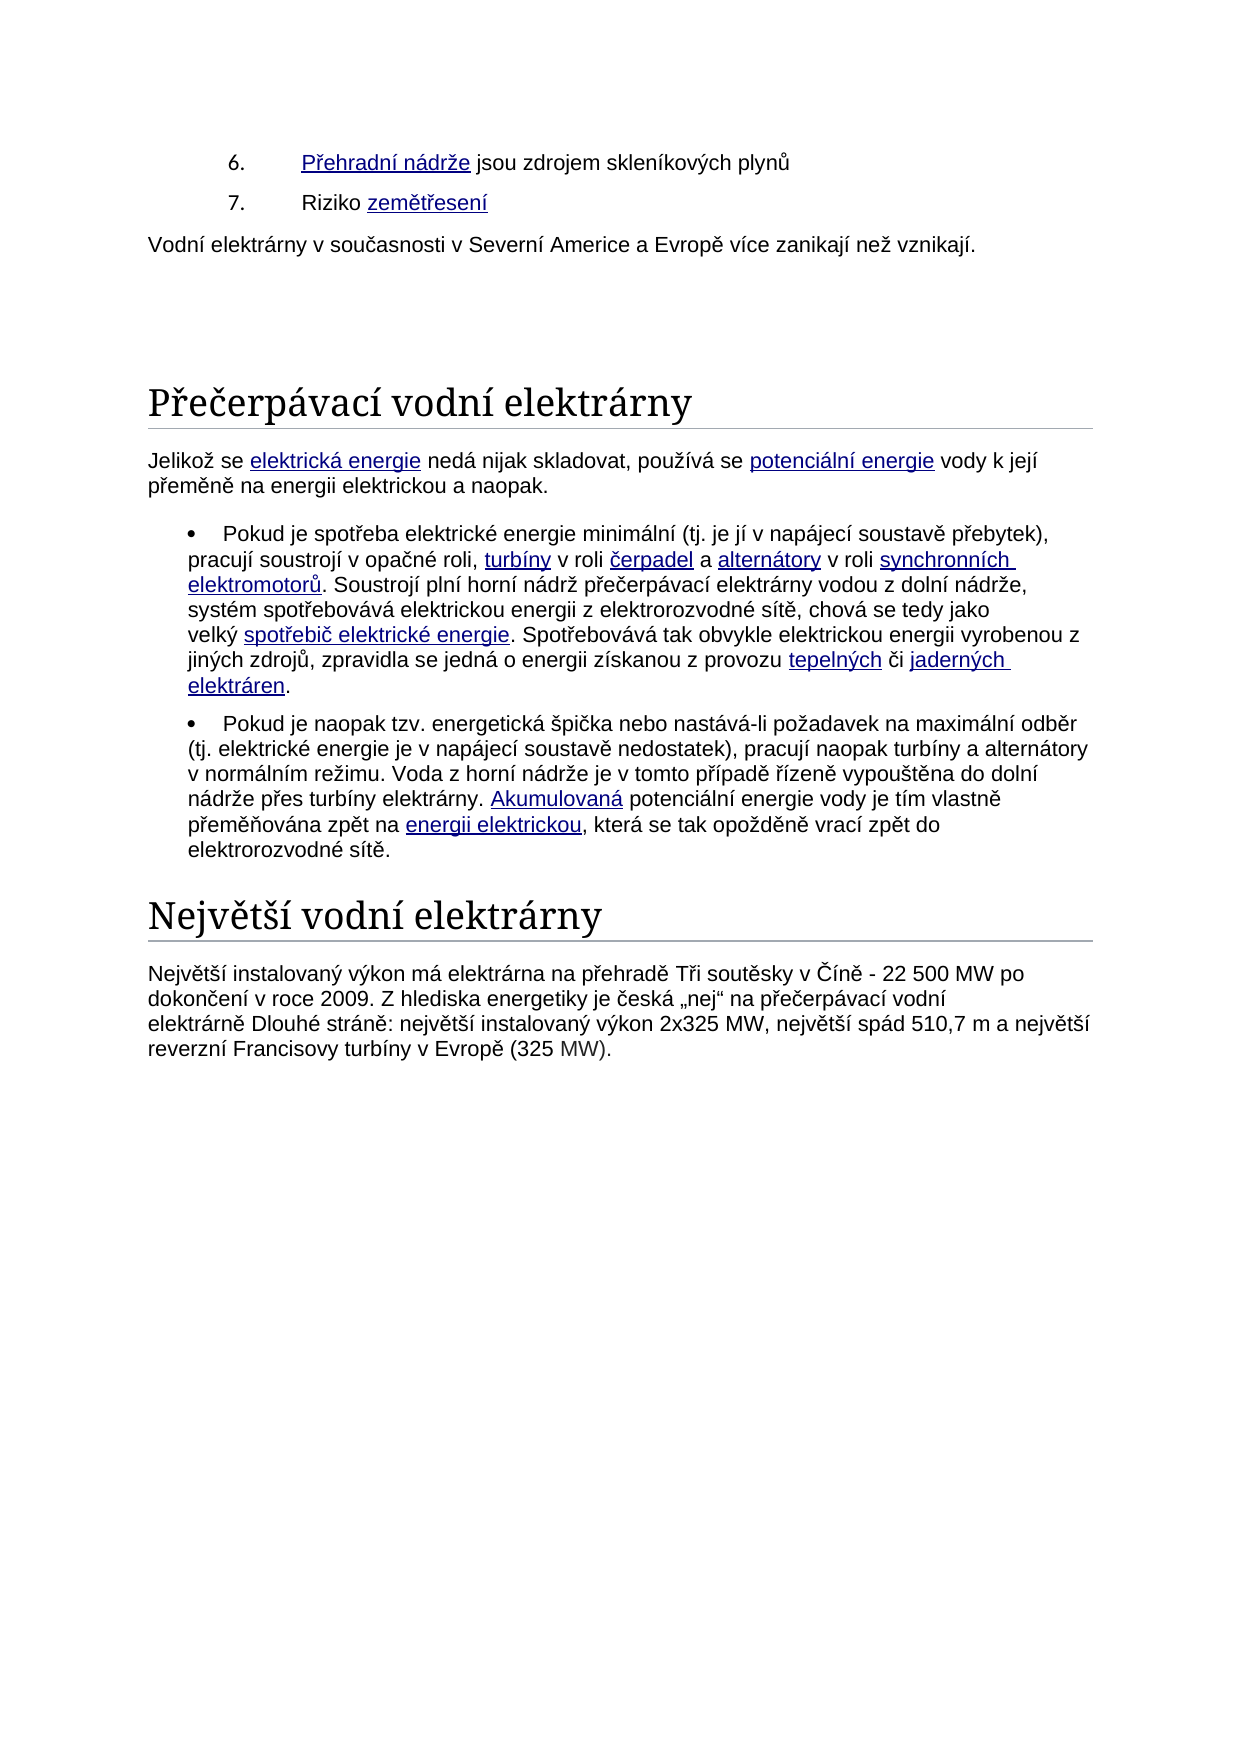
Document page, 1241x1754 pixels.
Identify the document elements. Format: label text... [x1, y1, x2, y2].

text Vodní elektrárny v současnosti v Severní Americe a Evropě více zanikají než vznikají. [148, 232, 1093, 257]
list Riziko zemětřesení [228, 188, 1093, 217]
text Jelikož se elektrická energie nedá nijak skladovat, používá se potenciální energie vody k její přeměně na energii elektrickou a naopak. [148, 448, 1093, 498]
text Největší instalovaný výkon má elektrárna na přehradě Tři soutěsky v Číně - 22 500 MW po dokončení v roce 2009. Z hlediska energetiky je česká „nej“ na přečerpávací vodní elektrárně Dlouhé stráně: největší instalovaný výkon 2x325 MW, největší spád 510,7 m a největší reverzní Francisovy turbíny v Evropě (325 MW). [148, 961, 1093, 1062]
list Pokud je naopak tzv. energetická špička nebo nastává-li požadavek na maximální odběr (tj. elektrické energie je v napájecí soustavě nedostatek), pracují naopak turbíny a alternátory v normálním režimu. Voda z horní nádrže je v tomto případě řízeně vypouštěna do dolní nádrže přes turbíny elektrárny. Akumulovaná potenciální energie vody je tím vlastně přeměňována zpět na energii elektrickou, která se tak opožděně vrací zpět do elektrorozvodné sítě. [188, 711, 1093, 862]
subtitle Přečerpávací vodní elektrárny [148, 377, 1093, 428]
subtitle Největší vodní elektrárny [148, 889, 1093, 940]
list Přehradní nádrže jsou zdrojem skleníkových plynů [228, 148, 1093, 176]
list Pokud je spotřeba elektrické energie minimální (tj. je jí v napájecí soustavě přebytek), pracují soustrojí v opačné roli, turbíny v roli čerpadel a alternátory v roli synchronních elektromotorů. Soustrojí plní horní nádrž přečerpávací elektrárny vodou z dolní nádrže, systém spotřebovává elektrickou energii z elektrorozvodné sítě, chová se tedy jako velký spotřebič elektrické energie. Spotřebovává tak obvykle elektrickou energii vyrobenou z jiných zdrojů, zpravidla se jedná o energii získanou z provozu tepelných či jaderných elektráren. [188, 521, 1093, 698]
